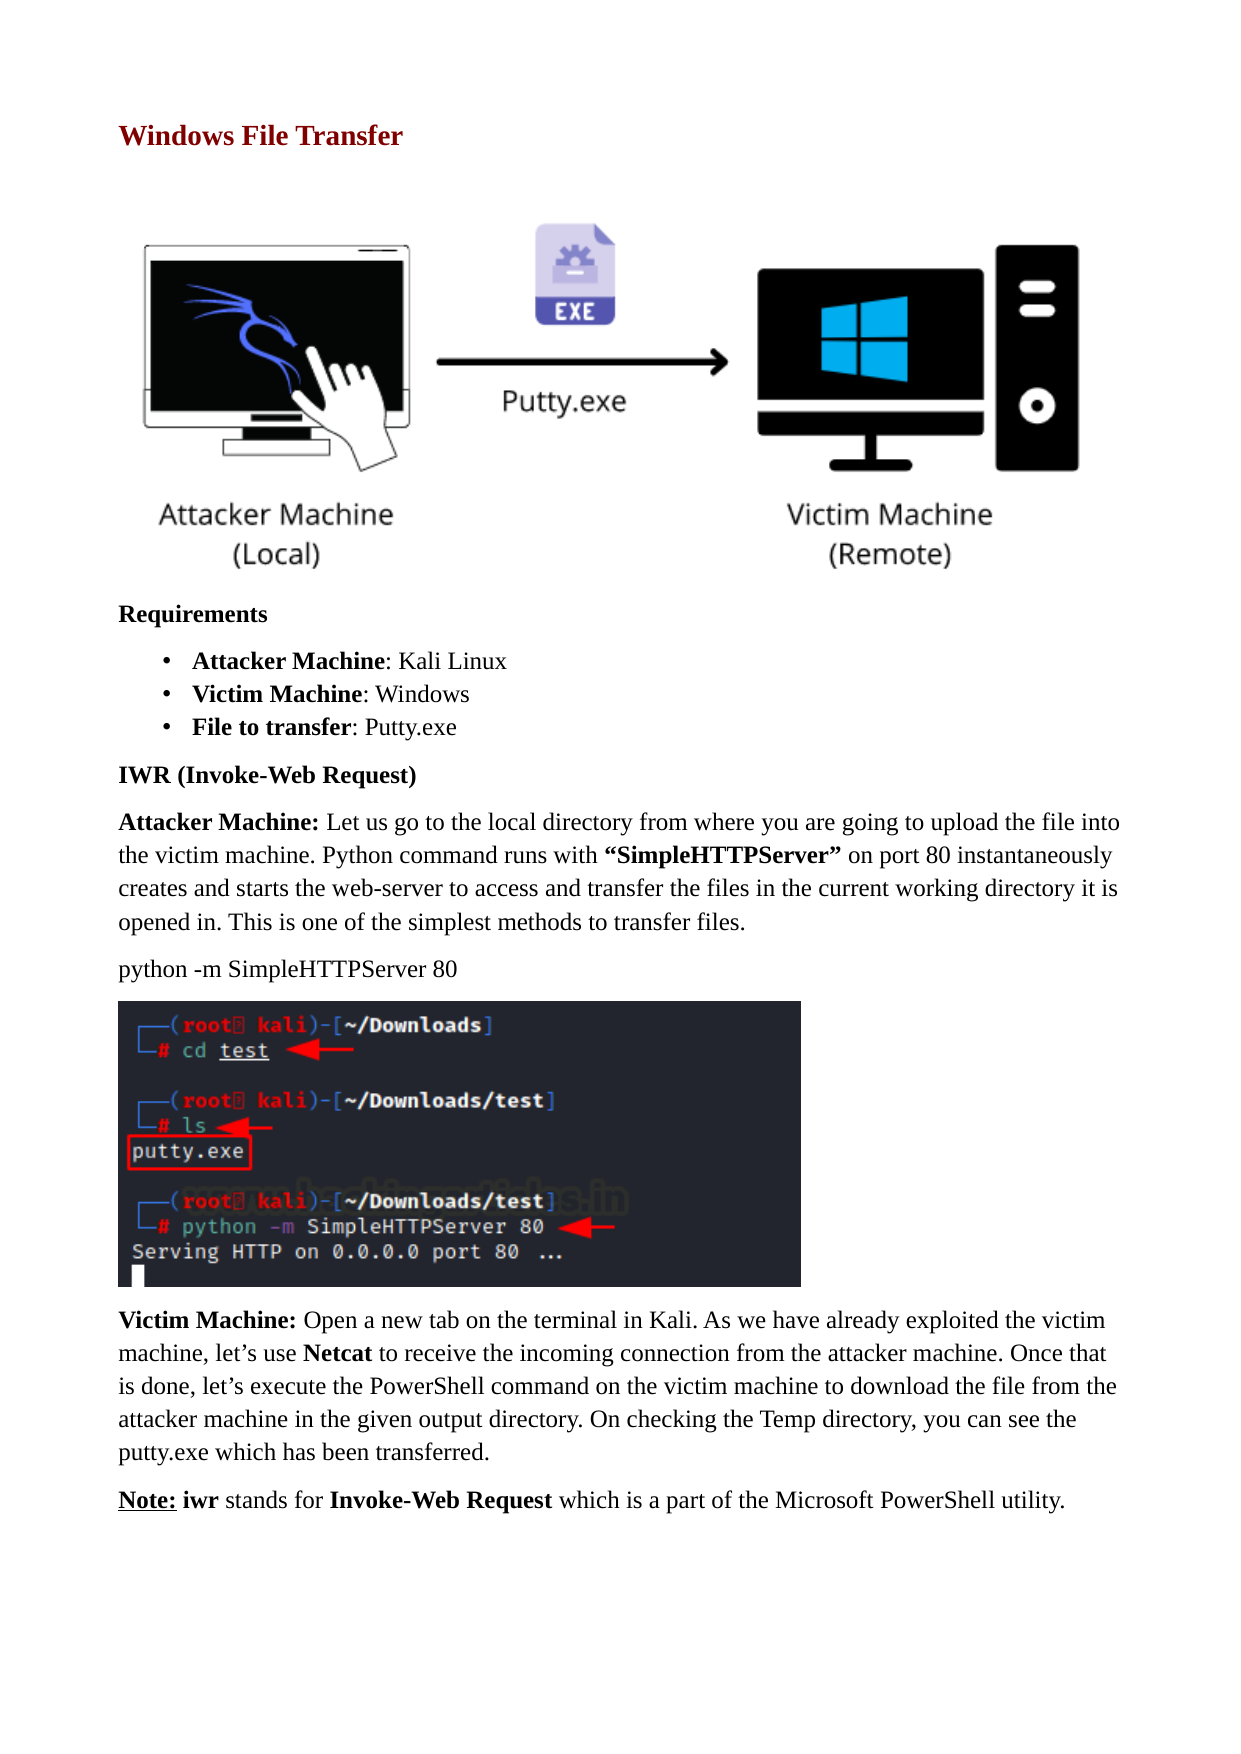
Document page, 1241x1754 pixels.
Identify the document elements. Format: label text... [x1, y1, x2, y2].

subtitle Windows File Transfer [118, 118, 1122, 152]
picture [118, 164, 1097, 580]
text Victim Machine: Open a new tab on the terminal in Kali. As we have already exploited the victim machine, let’s use Netcat to receive the incoming connection from the attacker machine. Once that is done, let’s execute the PowerShell command on the victim machine to download the file from the attacker machine in the given output directory. On checking the Temp directory, you can see the putty.exe which has been transferred. [118, 1305, 1122, 1466]
text Note: iwr stands for Invoke-Web Request which is a part of the Microsoft PowerShell utility. [118, 1485, 1122, 1513]
list Victim Machine: Windows [162, 679, 1122, 708]
text python -m SimpleHTTPServer 80 [118, 954, 1122, 983]
text Requirements [118, 599, 1122, 627]
text IWR (Invoke-Web Request) [118, 760, 1122, 789]
picture [118, 1001, 801, 1287]
list Attacker Machine: Kali Linux [162, 646, 1122, 675]
text Attacker Machine: Let us go to the local directory from where you are going to upload the file into the victim machine. Python command runs with “SimpleHTTPServer” on port 80 instantaneously creates and starts the web-server to access and transfer the files in the current working directory it is opened in. This is one of the simplest methods to transfer files. [118, 807, 1122, 935]
list File to transfer: Putty.exe [162, 712, 1122, 741]
